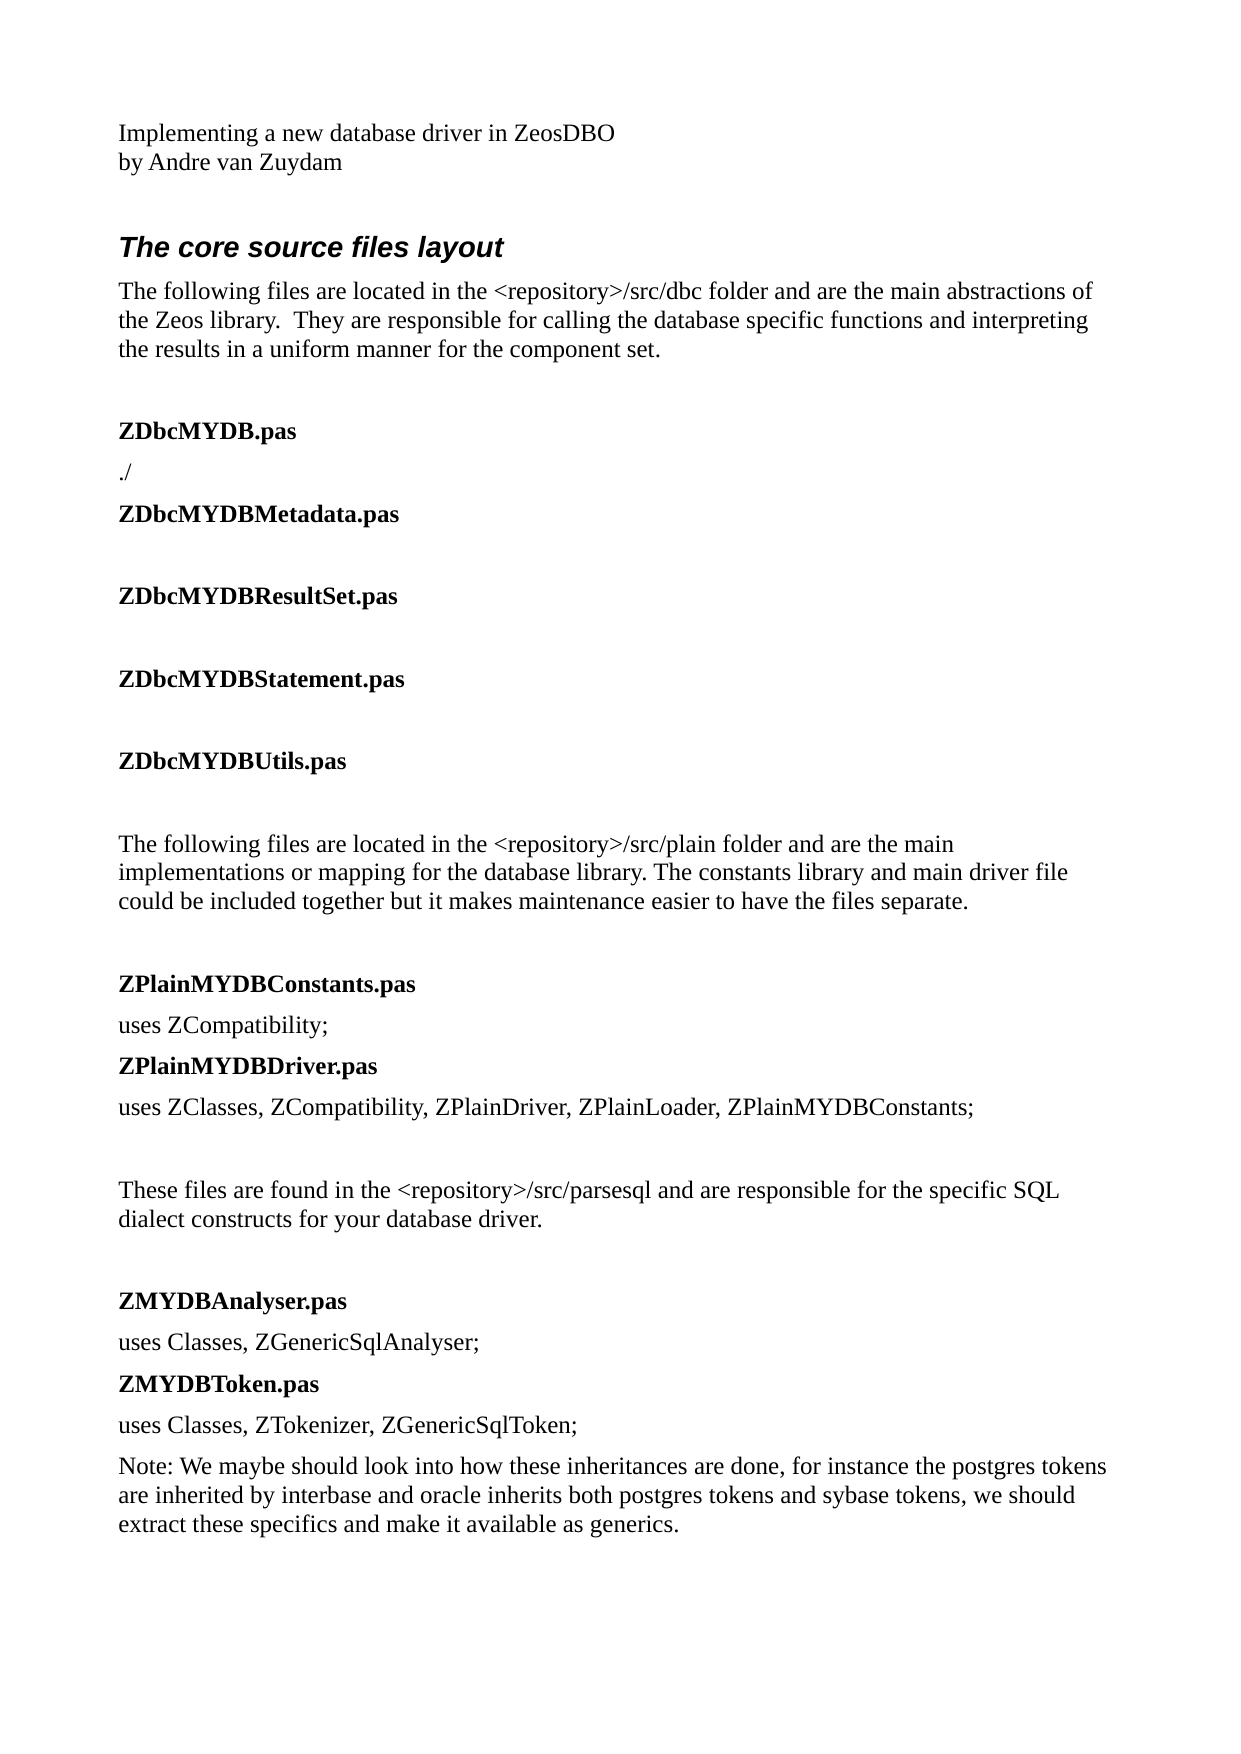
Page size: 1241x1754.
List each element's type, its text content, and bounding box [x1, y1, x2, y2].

text uses ZClasses, ZCompatibility, ZPlainDriver, ZPlainLoader, ZPlainMYDBConstants; [118, 1092, 1122, 1121]
text ./ [118, 457, 1122, 486]
text uses Classes, ZGenericSqlAnalyser; [118, 1327, 1122, 1356]
text ZDbcMYDB.pas [118, 416, 1122, 445]
text uses Classes, ZTokenizer, ZGenericSqlToken; [118, 1410, 1122, 1439]
text ZPlainMYDBConstants.pas [118, 969, 1122, 997]
text ZDbcMYDBMetadata.pas [118, 499, 1122, 527]
text ZMYDBAnalyser.pas [118, 1286, 1122, 1315]
text The following files are located in the <repository>/src/plain folder and are the main implementations or mapping for the database library. The constants library and main driver file could be included together but it makes maintenance easier to have the files separate. [118, 829, 1122, 915]
text ZMYDBToken.pas [118, 1369, 1122, 1397]
text ZDbcMYDBUtils.pas [118, 746, 1122, 775]
text ZDbcMYDBResultSet.pas [118, 581, 1122, 610]
subtitle The core source files layout [118, 230, 1122, 264]
text Note: We maybe should look into how these inheritances are done, for instance the postgres tokens are inherited by interbase and oracle inherits both postgres tokens and sybase tokens, we should extract these specifics and make it available as generics. [118, 1451, 1122, 1537]
text uses ZCompatibility; [118, 1010, 1122, 1039]
text The following files are located in the <repository>/src/dbc folder and are the main abstractions of the Zeos library. They are responsible for calling the database specific functions and interpreting the results in a uniform manner for the component set. [118, 276, 1122, 362]
text ZPlainMYDBDriver.pas [118, 1051, 1122, 1080]
text ZDbcMYDBStatement.pas [118, 664, 1122, 692]
text These files are found in the <repository>/src/parsesql and are responsible for the specific SQL dialect constructs for your database driver. [118, 1175, 1122, 1232]
